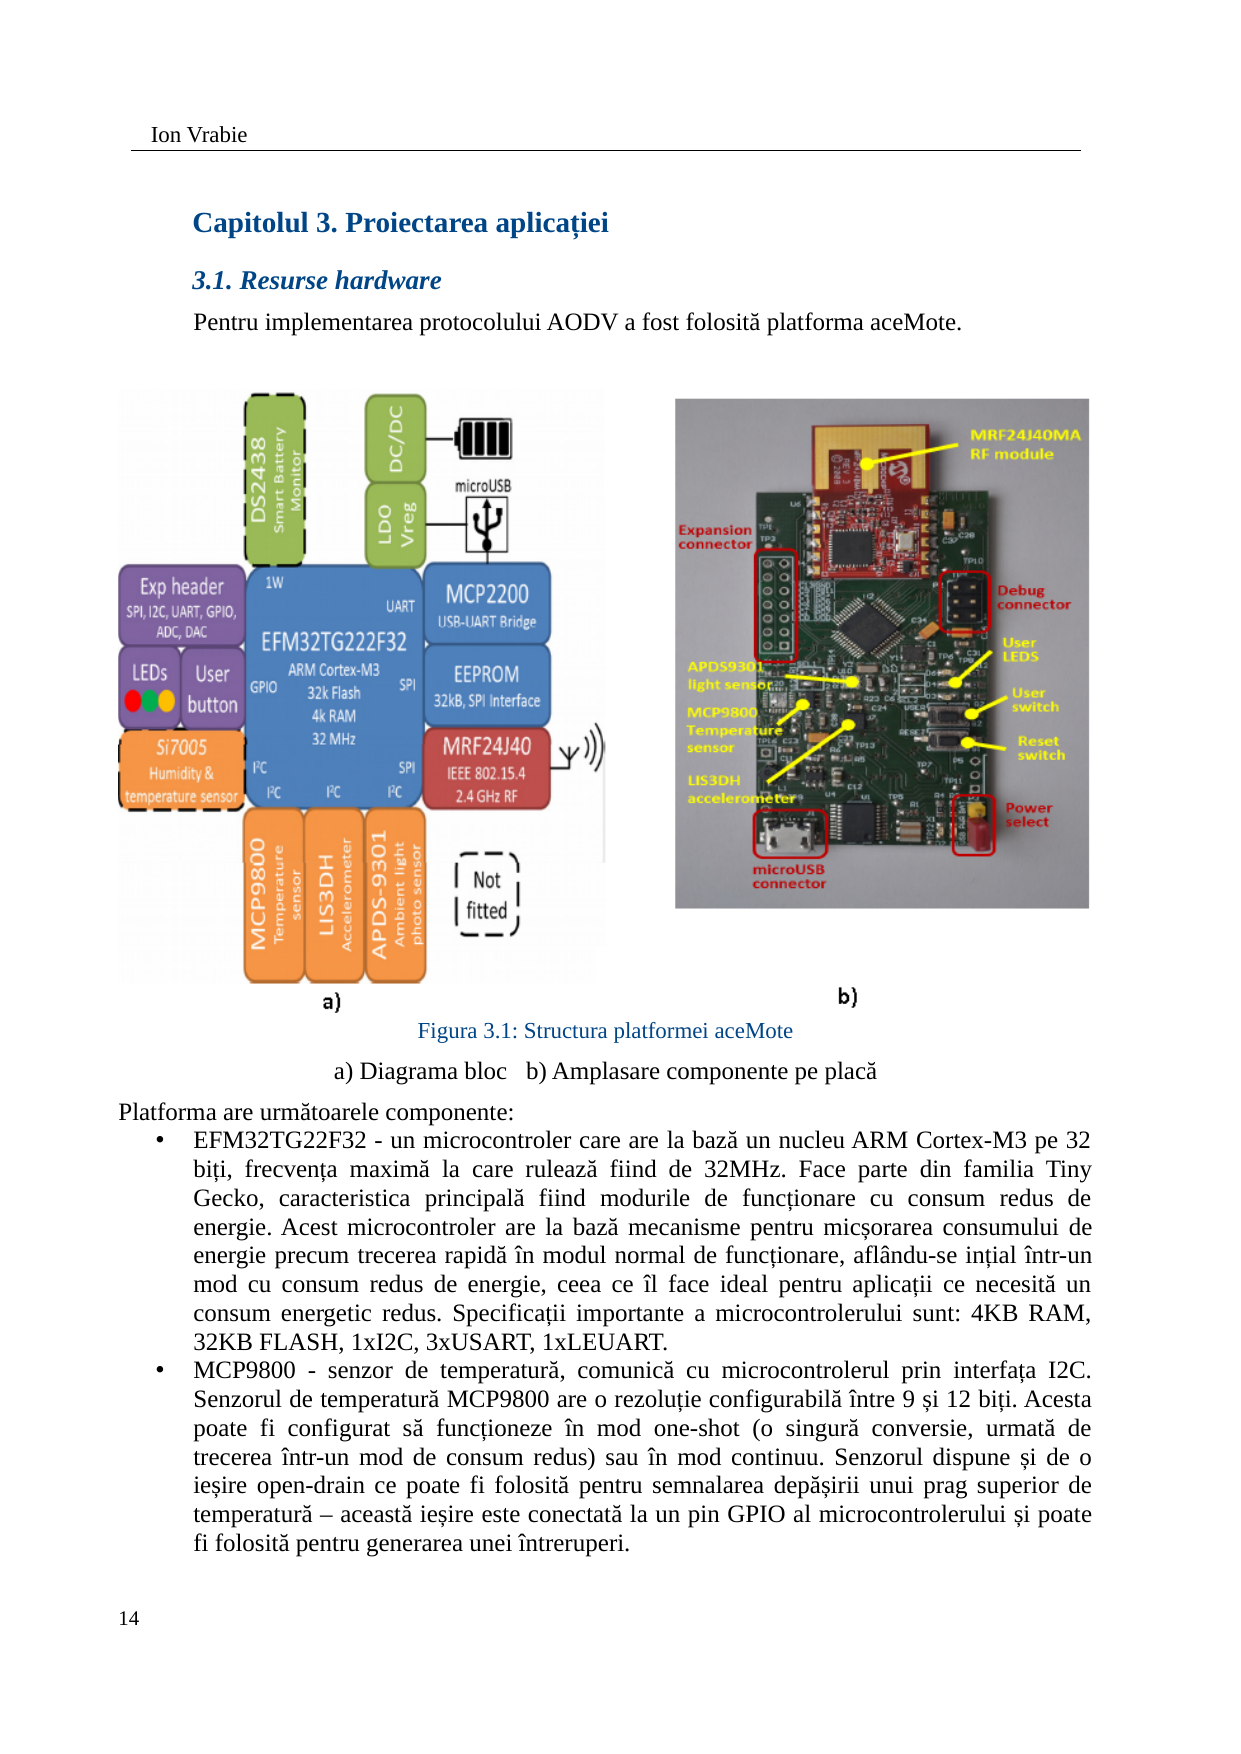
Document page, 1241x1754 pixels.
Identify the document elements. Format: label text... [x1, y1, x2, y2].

text Pentru implementarea protocolului AODV a fost folosită platforma aceMote. [118, 307, 1093, 336]
list MCP9800 - senzor de temperatură, comunică cu microcontrolerul prin interfața I2C. Senzorul de temperatură MCP9800 are o rezoluție configurabilă între 9 și 12 biți. Acesta poate fi configurat să funcționeze în mod one-shot (o singură conversie, urmată de trecerea într-un mod de consum redus) sau în mod continuu. Senzorul dispune și de o ieșire open-drain ce poate fi folosită pentru semnalarea depășirii unui prag superior de temperatură – această ieșire este conectată la un pin GPIO al microcontrolerului și poate fi folosită pentru generarea unei întreruperi. [156, 1356, 1093, 1557]
subtitle Proiectarea aplicației [192, 205, 1093, 239]
text a) Diagrama bloc b) Amplasare componente pe placă [118, 1056, 1093, 1085]
list EFM32TG22F32 - un microcontroler care are la bază un nucleu ARM Cortex-M3 pe 32 biți, frecvența maximă la care rulează fiind de 32MHz. Face parte din familia Tiny Gecko, caracteristica principală fiind modurile de funcționare cu consum redus de energie. Acest microcontroler are la bază mecanisme pentru micșorarea consumului de energie precum trecerea rapidă în modul normal de funcționare, aflându-se ințial într-un mod cu consum redus de energie, ceea ce îl face ideal pentru aplicații ce necesită un consum energetic redus. Specificații importante a microcontrolerului sunt: 4KB RAM, 32KB FLASH, 1xI2C, 3xUSART, 1xLEUART. [156, 1126, 1093, 1356]
text Platforma are următoarele componente: [118, 1085, 1093, 1126]
text [118, 365, 1093, 376]
subtitle Resurse hardware [192, 264, 1093, 295]
picture [118, 376, 1093, 1018]
text Figura 3.1: Structura platformei aceMote [118, 1018, 1093, 1044]
text [118, 1044, 1093, 1056]
